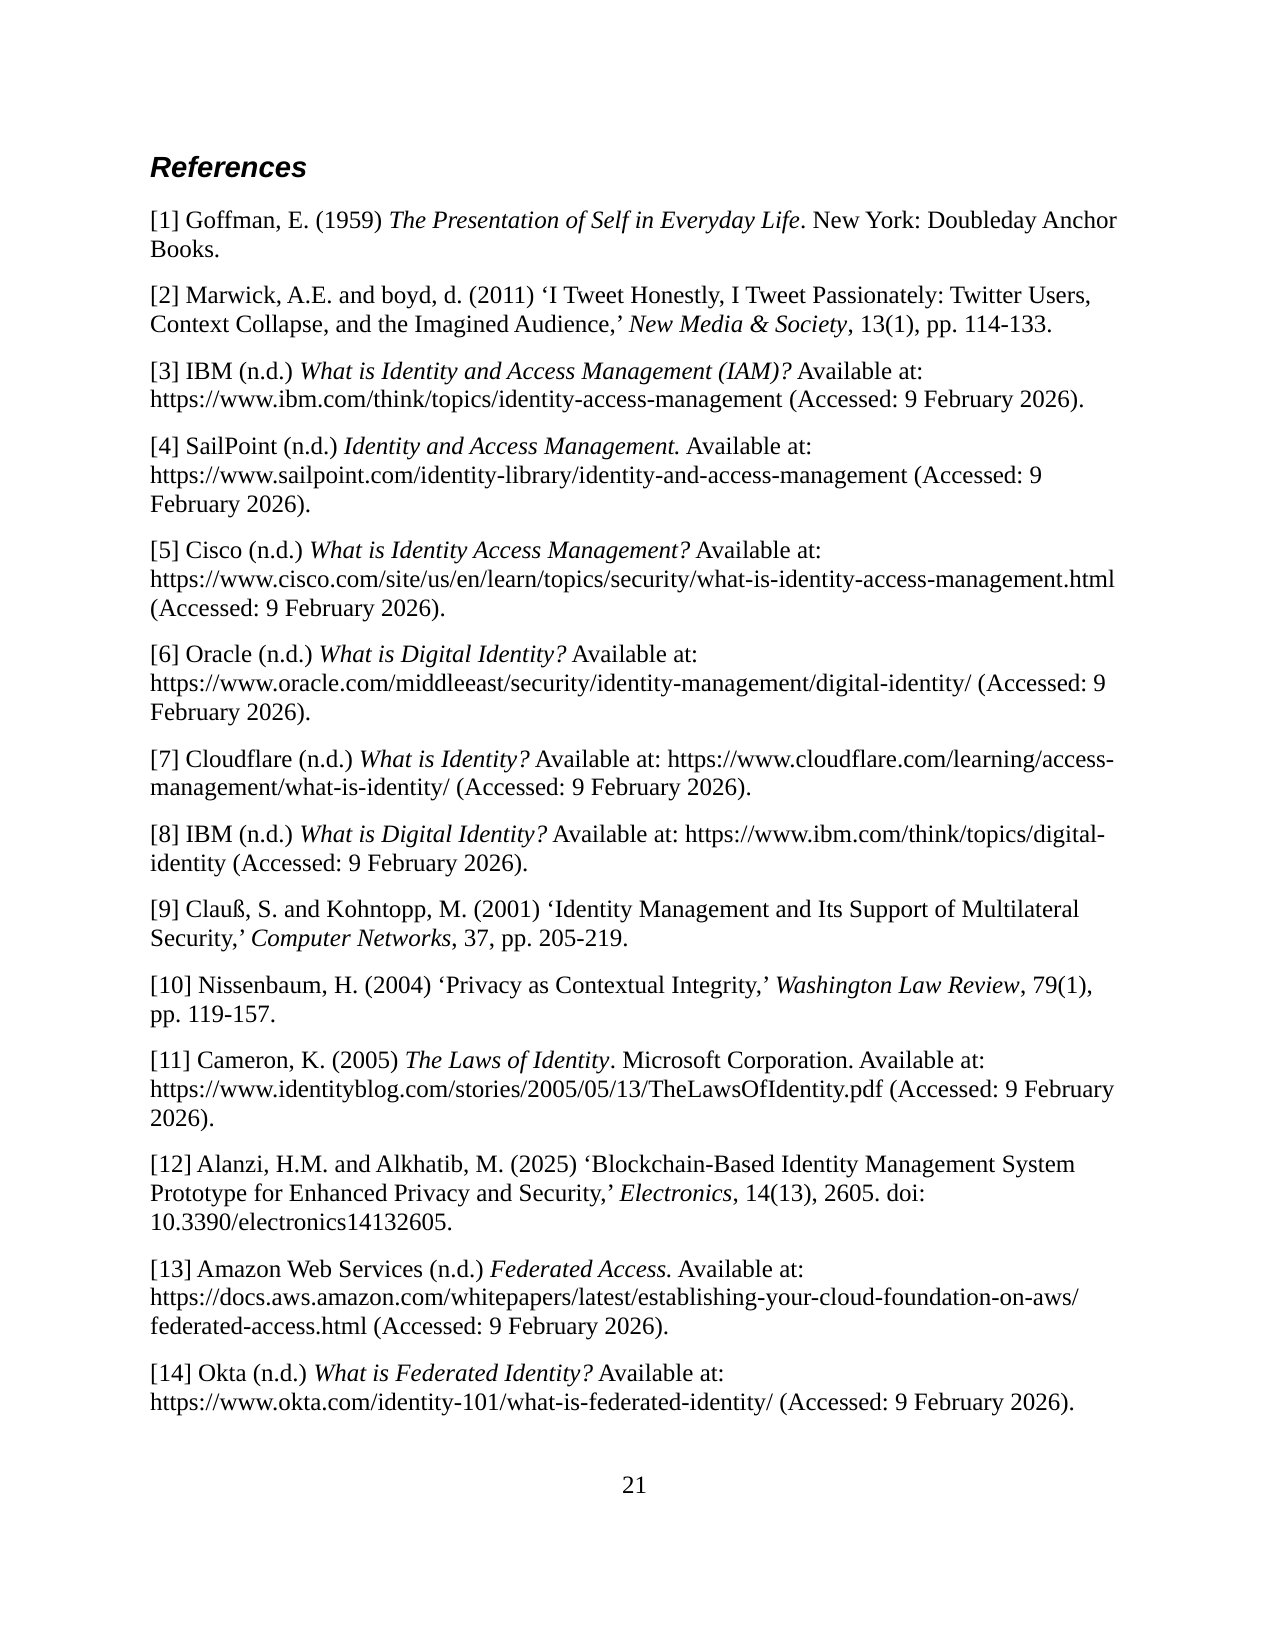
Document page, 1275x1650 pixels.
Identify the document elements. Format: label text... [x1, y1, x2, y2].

text [11] Cameron, K. (2005) The Laws of Identity. Microsoft Corporation. Available at: https://www.identityblog.com/stories/2005/05/13/TheLawsOfIdentity.pdf (Accessed: 9 February 2026). [150, 1045, 1125, 1132]
text [2] Marwick, A.E. and boyd, d. (2011) ‘I Tweet Honestly, I Tweet Passionately: Twitter Users, Context Collapse, and the Imagined Audience,’ New Media & Society, 13(1), pp. 114-133. [150, 280, 1125, 338]
text [6] Oracle (n.d.) What is Digital Identity? Available at: https://www.oracle.com/middleeast/security/identity-management/digital-identity/ (Accessed: 9 February 2026). [150, 639, 1125, 726]
text [8] IBM (n.d.) What is Digital Identity? Available at: https://www.ibm.com/think/topics/digital-identity (Accessed: 9 February 2026). [150, 819, 1125, 877]
text [14] Okta (n.d.) What is Federated Identity? Available at: https://www.okta.com/identity-101/what-is-federated-identity/ (Accessed: 9 February 2026). [150, 1358, 1125, 1415]
text [7] Cloudflare (n.d.) What is Identity? Available at: https://www.cloudflare.com/learning/access-management/what-is-identity/ (Accessed: 9 February 2026). [150, 744, 1125, 801]
text [1] Goffman, E. (1959) The Presentation of Self in Everyday Life. New York: Doubleday Anchor Books. [150, 205, 1125, 262]
text [13] Amazon Web Services (n.d.) Federated Access. Available at: https://docs.aws.amazon.com/whitepapers/latest/establishing-your-cloud-foundation-on-aws/federated-access.html (Accessed: 9 February 2026). [150, 1254, 1125, 1340]
text [3] IBM (n.d.) What is Identity and Access Management (IAM)? Available at: https://www.ibm.com/think/topics/identity-access-management (Accessed: 9 February 2026). [150, 356, 1125, 413]
text [9] Clauß, S. and Kohntopp, M. (2001) ‘Identity Management and Its Support of Multilateral Security,’ Computer Networks, 37, pp. 205-219. [150, 894, 1125, 952]
text [12] Alanzi, H.M. and Alkhatib, M. (2025) ‘Blockchain-Based Identity Management System Prototype for Enhanced Privacy and Security,’ Electronics, 14(13), 2605. doi: 10.3390/electronics14132605. [150, 1149, 1125, 1236]
text [5] Cisco (n.d.) What is Identity Access Management? Available at: https://www.cisco.com/site/us/en/learn/topics/security/what-is-identity-access-management.html (Accessed: 9 February 2026). [150, 535, 1125, 622]
text [10] Nissenbaum, H. (2004) ‘Privacy as Contextual Integrity,’ Washington Law Review, 79(1), pp. 119-157. [150, 970, 1125, 1027]
subtitle References [150, 150, 1125, 183]
text [4] SailPoint (n.d.) Identity and Access Management. Available at: https://www.sailpoint.com/identity-library/identity-and-access-management (Accessed: 9 February 2026). [150, 431, 1125, 517]
